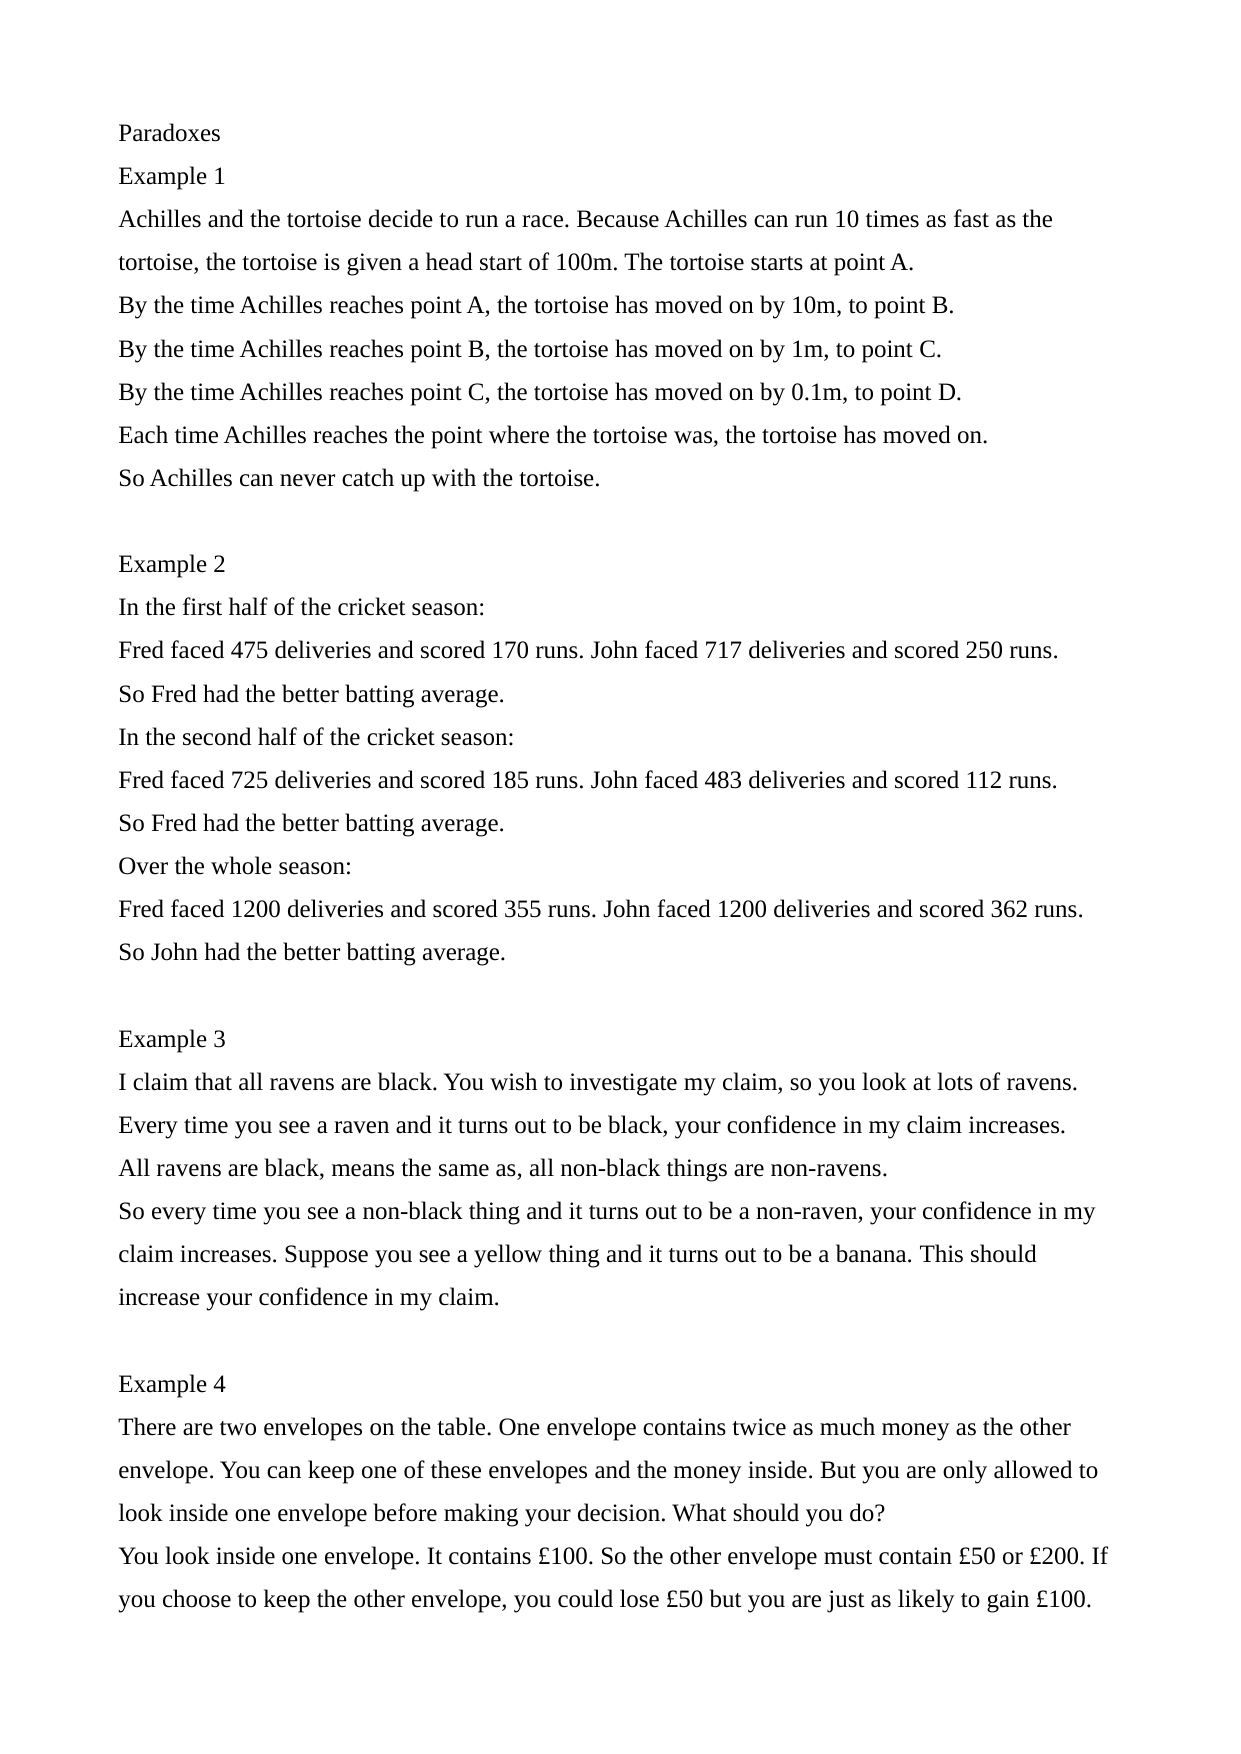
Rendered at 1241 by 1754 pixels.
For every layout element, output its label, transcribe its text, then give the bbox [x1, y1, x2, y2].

text I claim that all ravens are black. You wish to investigate my claim, so you look at lots of ravens. [118, 1067, 1122, 1096]
text So every time you see a non-black thing and it turns out to be a non-raven, your confidence in my claim increases. Suppose you see a yellow thing and it turns out to be a banana. This should increase your confidence in my claim. [118, 1196, 1122, 1311]
text Achilles and the tortoise decide to run a race. Because Achilles can run 10 times as fast as the tortoise, the tortoise is given a head start of 100m. The tortoise starts at point A. [118, 204, 1122, 276]
text By the time Achilles reaches point B, the tortoise has moved on by 1m, to point C. [118, 334, 1122, 362]
text Fred faced 1200 deliveries and scored 355 runs. John faced 1200 deliveries and scored 362 runs. [118, 894, 1122, 923]
text In the first half of the cricket season: [118, 592, 1122, 621]
text Example 2 [118, 549, 1122, 578]
text Example 4 [118, 1369, 1122, 1397]
text Example 1 [118, 161, 1122, 190]
text By the time Achilles reaches point C, the tortoise has moved on by 0.1m, to point D. [118, 377, 1122, 406]
text Example 3 [118, 1024, 1122, 1052]
text So Achilles can never catch up with the tortoise. [118, 463, 1122, 492]
text By the time Achilles reaches point A, the tortoise has moved on by 10m, to point B. [118, 291, 1122, 319]
text Paradoxes [118, 118, 1122, 147]
text So Fred had the better batting average. [118, 679, 1122, 707]
text Every time you see a raven and it turns out to be black, your confidence in my claim increases. [118, 1110, 1122, 1139]
text You look inside one envelope. It contains £100. So the other envelope must contain £50 or £200. If you choose to keep the other envelope, you could lose £50 but you are just as likely to gain £100. [118, 1541, 1122, 1613]
text So Fred had the better batting average. [118, 808, 1122, 837]
text Over the whole season: [118, 851, 1122, 880]
text Each time Achilles reaches the point where the tortoise was, the tortoise has moved on. [118, 420, 1122, 449]
text There are two envelopes on the table. One envelope contains twice as much money as the other envelope. You can keep one of these envelopes and the money inside. But you are only allowed to look inside one envelope before making your decision. What should you do? [118, 1412, 1122, 1527]
text Fred faced 725 deliveries and scored 185 runs. John faced 483 deliveries and scored 112 runs. [118, 765, 1122, 794]
text All ravens are black, means the same as, all non-black things are non-ravens. [118, 1153, 1122, 1182]
text So John had the better batting average. [118, 937, 1122, 966]
text Fred faced 475 deliveries and scored 170 runs. John faced 717 deliveries and scored 250 runs. [118, 636, 1122, 664]
text In the second half of the cricket season: [118, 722, 1122, 751]
